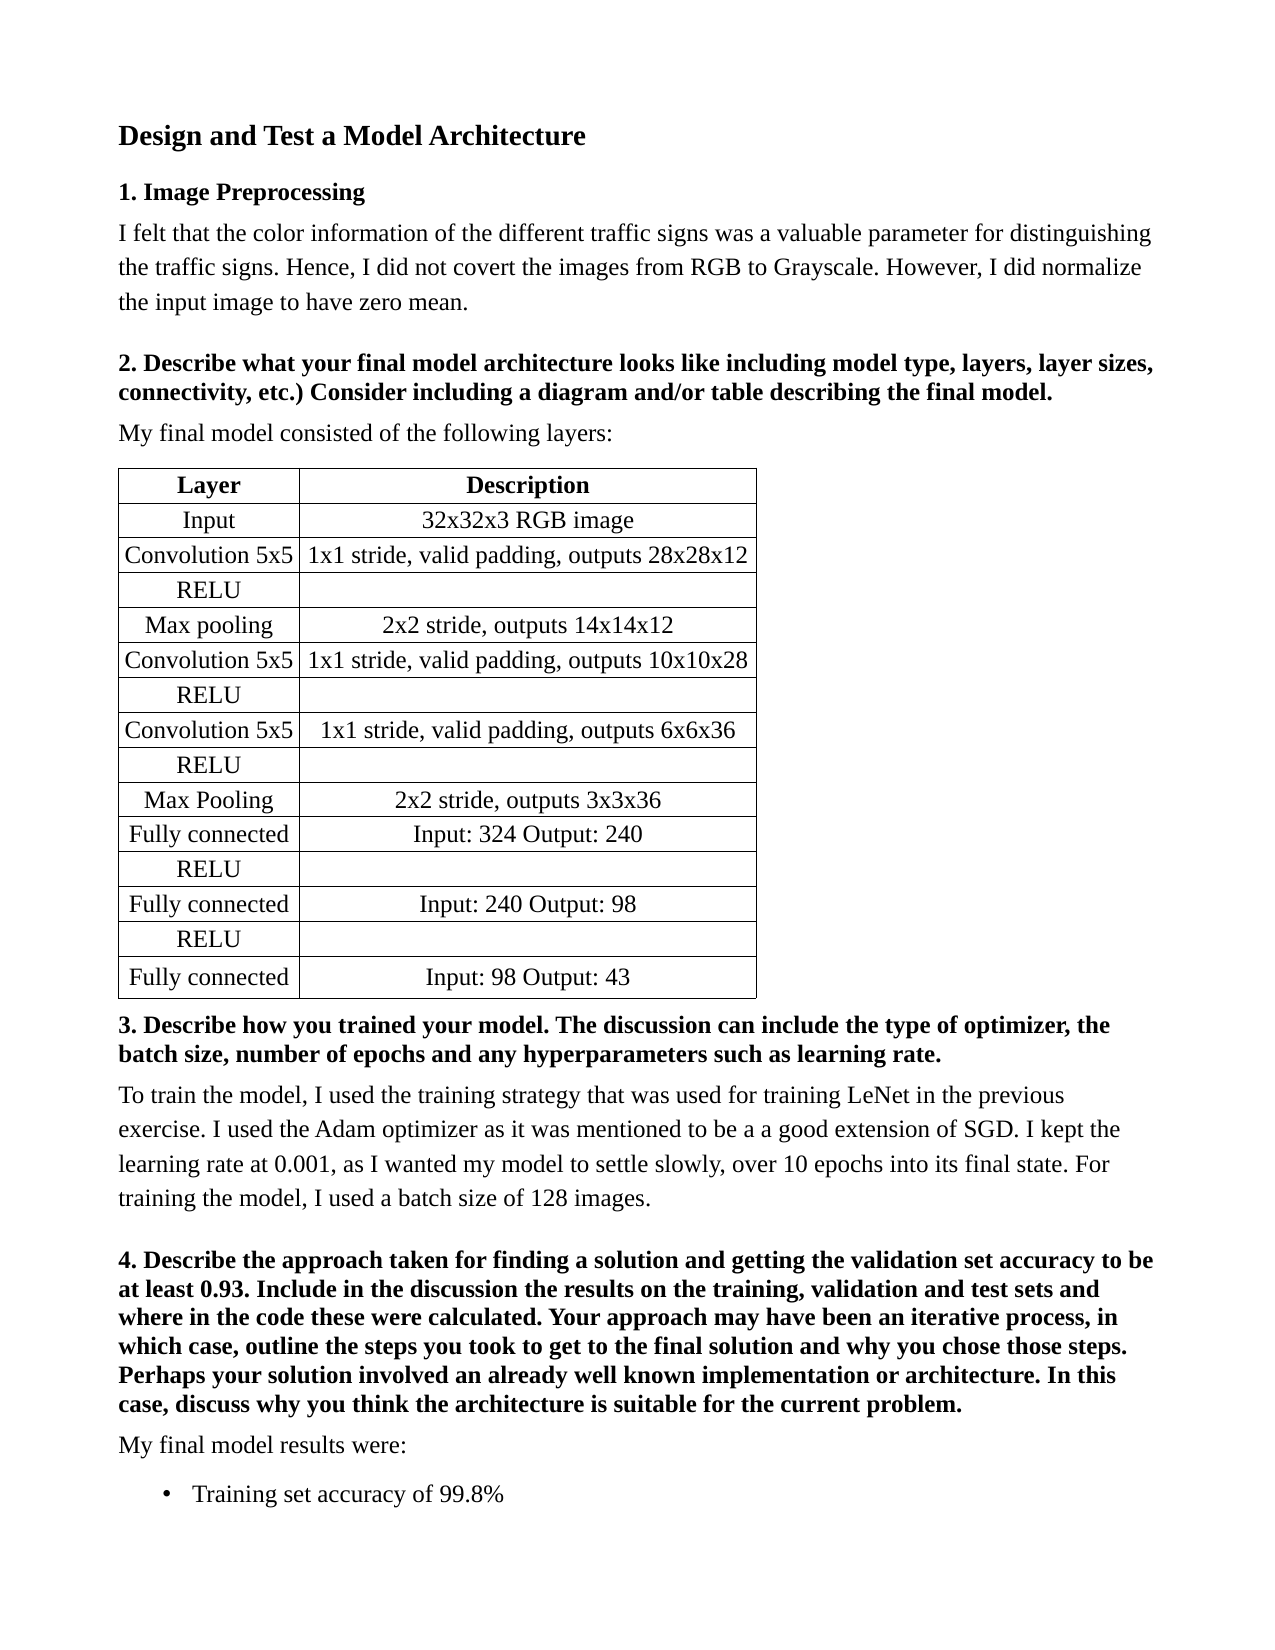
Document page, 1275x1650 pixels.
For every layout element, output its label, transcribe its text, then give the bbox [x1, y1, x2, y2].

table_cell [300, 748, 756, 782]
table_cell Input: 98 Output: 43 [300, 957, 756, 997]
list Training set accuracy of 99.8% [162, 1479, 1157, 1508]
table_header Layer [119, 469, 299, 502]
table_cell 2x2 stride, outputs 14x14x12 [300, 608, 756, 642]
text My final model consisted of the following layers: [118, 418, 1157, 447]
table_cell Convolution 5x5 [119, 713, 299, 747]
table_cell 1x1 stride, valid padding, outputs 10x10x28 [300, 643, 756, 677]
subtitle 3. Describe how you trained your model. The discussion can include the type of optimizer, the batch size, number of epochs and any hyperparameters such as learning rate. [118, 1010, 1157, 1067]
table_header Description [300, 469, 756, 502]
table_cell Input: 240 Output: 98 [300, 887, 756, 921]
table_cell 2x2 stride, outputs 3x3x36 [300, 783, 756, 816]
text To train the model, I used the training strategy that was used for training LeNet in the previous exercise. I used the Adam optimizer as it was mentioned to be a a good extension of SGD. I kept the learning rate at 0.001, as I wanted my model to settle slowly, over 10 epochs into its final state. For training the model, I used a batch size of 128 images. [118, 1080, 1157, 1212]
table_cell RELU [119, 852, 299, 886]
text I felt that the color information of the different traffic signs was a valuable parameter for distinguishing the traffic signs. Hence, I did not covert the images from RGB to Grayscale. However, I did normalize the input image to have zero mean. [118, 218, 1157, 316]
table_cell RELU [119, 678, 299, 712]
subtitle Design and Test a Model Architecture [118, 118, 1157, 152]
table_cell Fully connected [119, 957, 299, 997]
table_cell Max Pooling [119, 783, 299, 816]
table_cell 32x32x3 RGB image [300, 504, 756, 537]
text My final model results were: [118, 1430, 1157, 1459]
table_cell [300, 922, 756, 956]
table_cell [300, 573, 756, 607]
table_cell Input [119, 504, 299, 537]
subtitle 2. Describe what your final model architecture looks like including model type, layers, layer sizes, connectivity, etc.) Consider including a diagram and/or table describing the final model. [118, 348, 1157, 406]
table_cell RELU [119, 573, 299, 607]
subtitle 1. Image Preprocessing [118, 177, 1157, 205]
table_cell [300, 852, 756, 886]
table_cell RELU [119, 748, 299, 782]
subtitle 4. Describe the approach taken for finding a solution and getting the validation set accuracy to be at least 0.93. Include in the discussion the results on the training, validation and test sets and where in the code these were calculated. Your approach may have been an iterative process, in which case, outline the steps you took to get to the final solution and why you chose those steps. Perhaps your solution involved an already well known implementation or architecture. In this case, discuss why you think the architecture is suitable for the current problem. [118, 1245, 1157, 1417]
table_cell RELU [119, 922, 299, 956]
table_cell Input: 324 Output: 240 [300, 817, 756, 851]
table_cell 1x1 stride, valid padding, outputs 28x28x12 [300, 538, 756, 572]
table_cell [300, 678, 756, 712]
table_cell Convolution 5x5 [119, 538, 299, 572]
table_cell Max pooling [119, 608, 299, 642]
table_cell Fully connected [119, 817, 299, 851]
table_cell Fully connected [119, 887, 299, 921]
table_cell 1x1 stride, valid padding, outputs 6x6x36 [300, 713, 756, 747]
table_cell Convolution 5x5 [119, 643, 299, 677]
